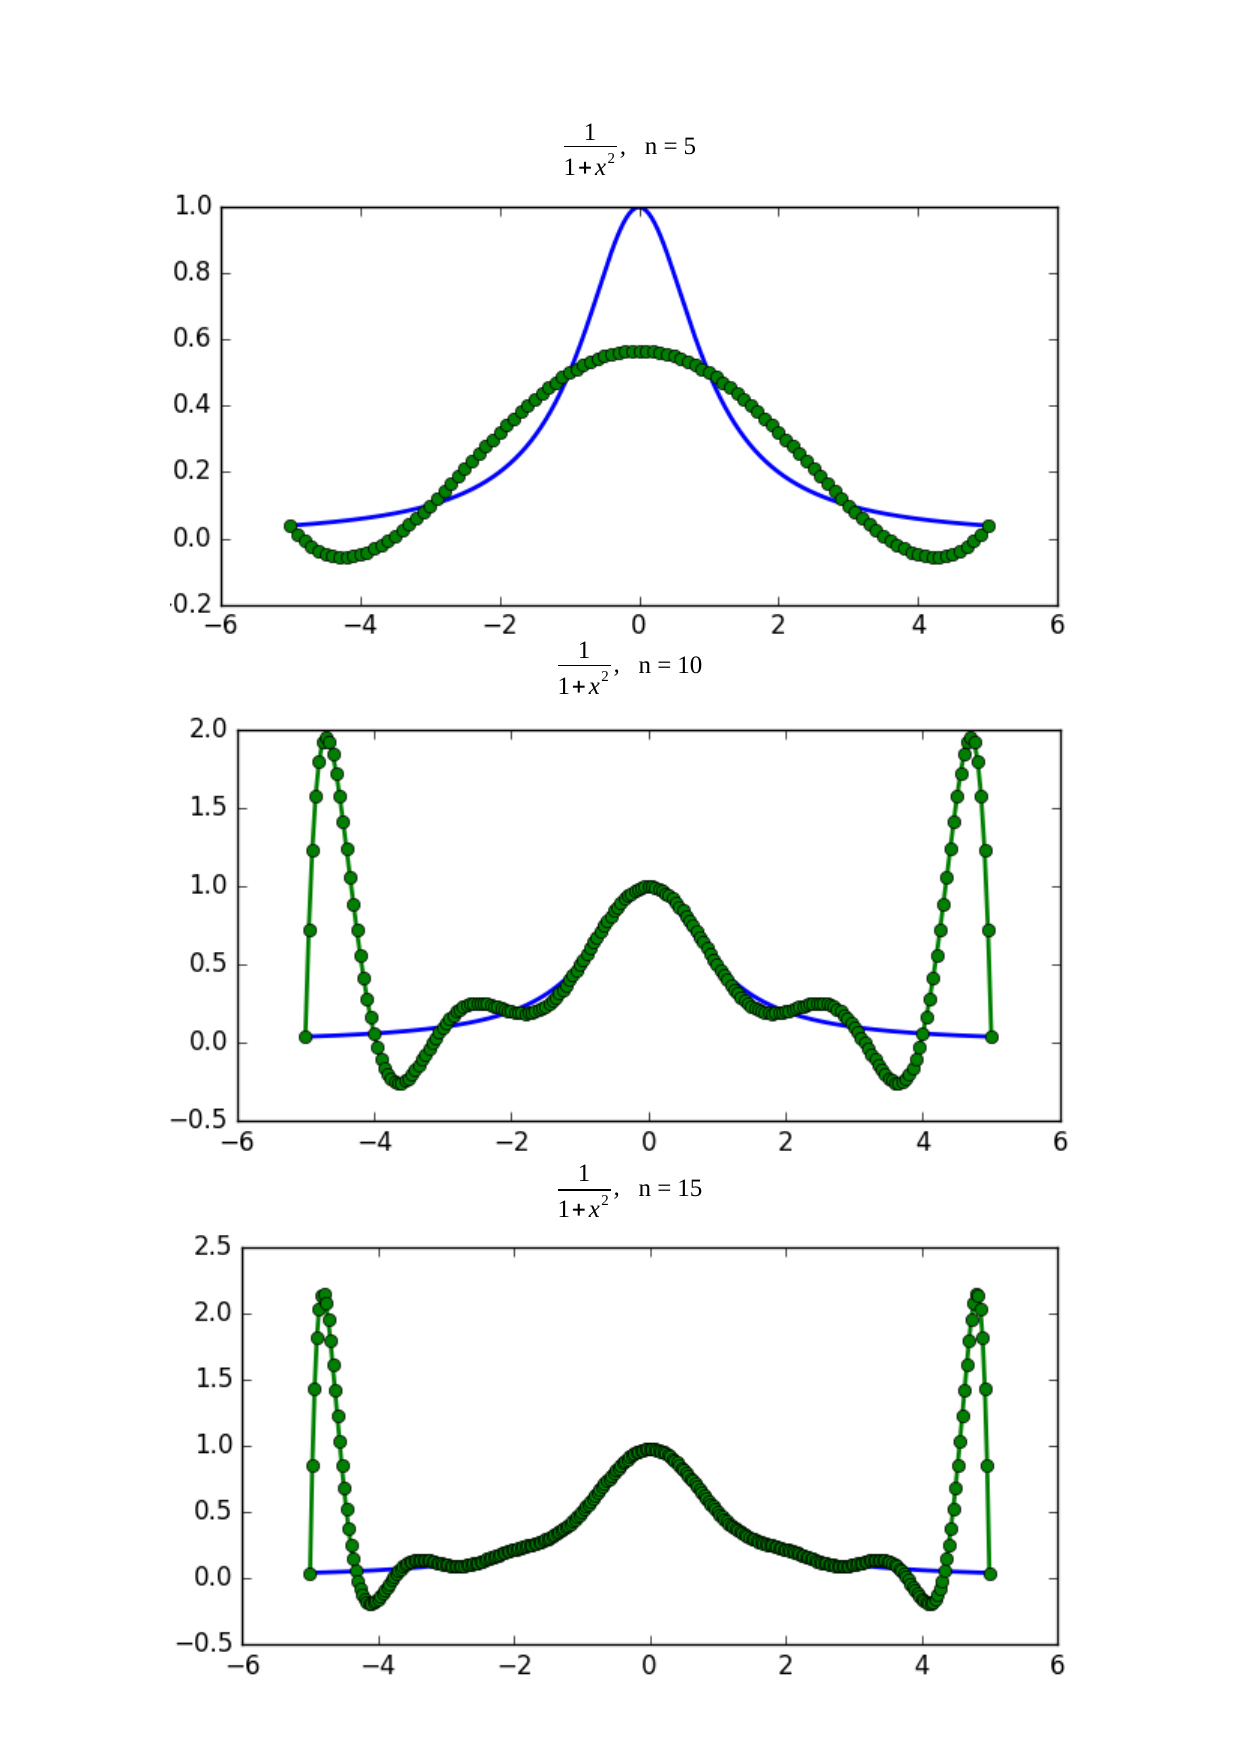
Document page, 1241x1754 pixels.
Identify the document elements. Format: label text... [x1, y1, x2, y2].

picture [170, 186, 1071, 637]
picture [170, 709, 1071, 1160]
text n = 10 [118, 181, 1122, 699]
picture [170, 1231, 1071, 1682]
text n = 5 [118, 118, 1122, 181]
text n = 15 [118, 699, 1122, 1222]
